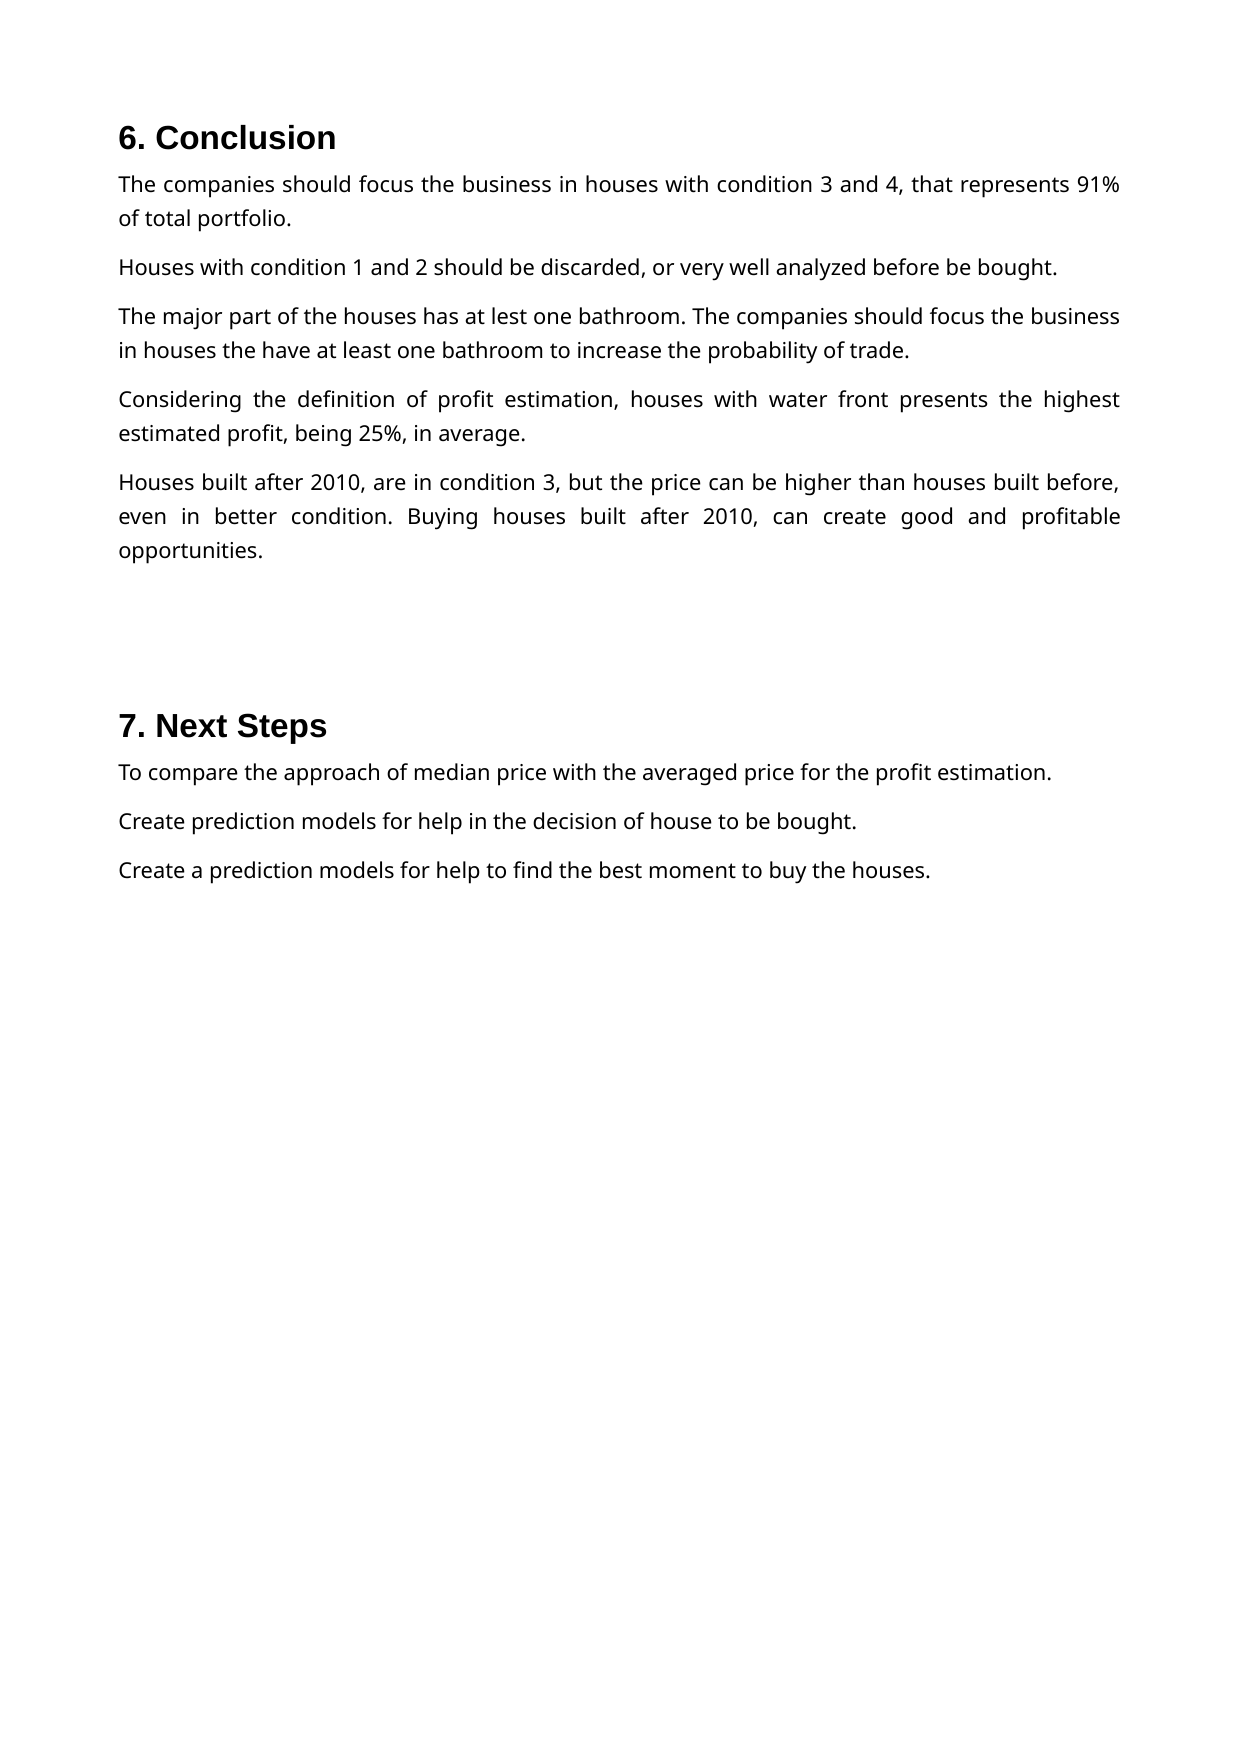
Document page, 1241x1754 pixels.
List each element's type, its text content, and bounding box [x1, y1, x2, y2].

text Houses built after 2010, are in condition 3, but the price can be higher than houses built before, even in better condition. Buying houses built after 2010, can create good and profitable opportunities. [118, 467, 1122, 565]
text The major part of the houses has at lest one bathroom. The companies should focus the business in houses the have at least one bathroom to increase the probability of trade. [118, 301, 1122, 365]
subtitle 6. Conclusion [118, 118, 1122, 157]
text Houses with condition 1 and 2 should be discarded, or very well analyzed before be bought. [118, 252, 1122, 282]
text Create a prediction models for help to find the best moment to buy the houses. [118, 854, 1122, 884]
text Create prediction models for help in the decision of house to be bought. [118, 806, 1122, 836]
text The companies should focus the business in houses with condition 3 and 4, that represents 91% of total portfolio. [118, 169, 1122, 233]
subtitle 7. Next Steps [118, 706, 1122, 744]
text To compare the approach of median price with the averaged price for the profit estimation. [118, 757, 1122, 787]
text Considering the definition of profit estimation, houses with water front presents the highest estimated profit, being 25%, in average. [118, 384, 1122, 448]
